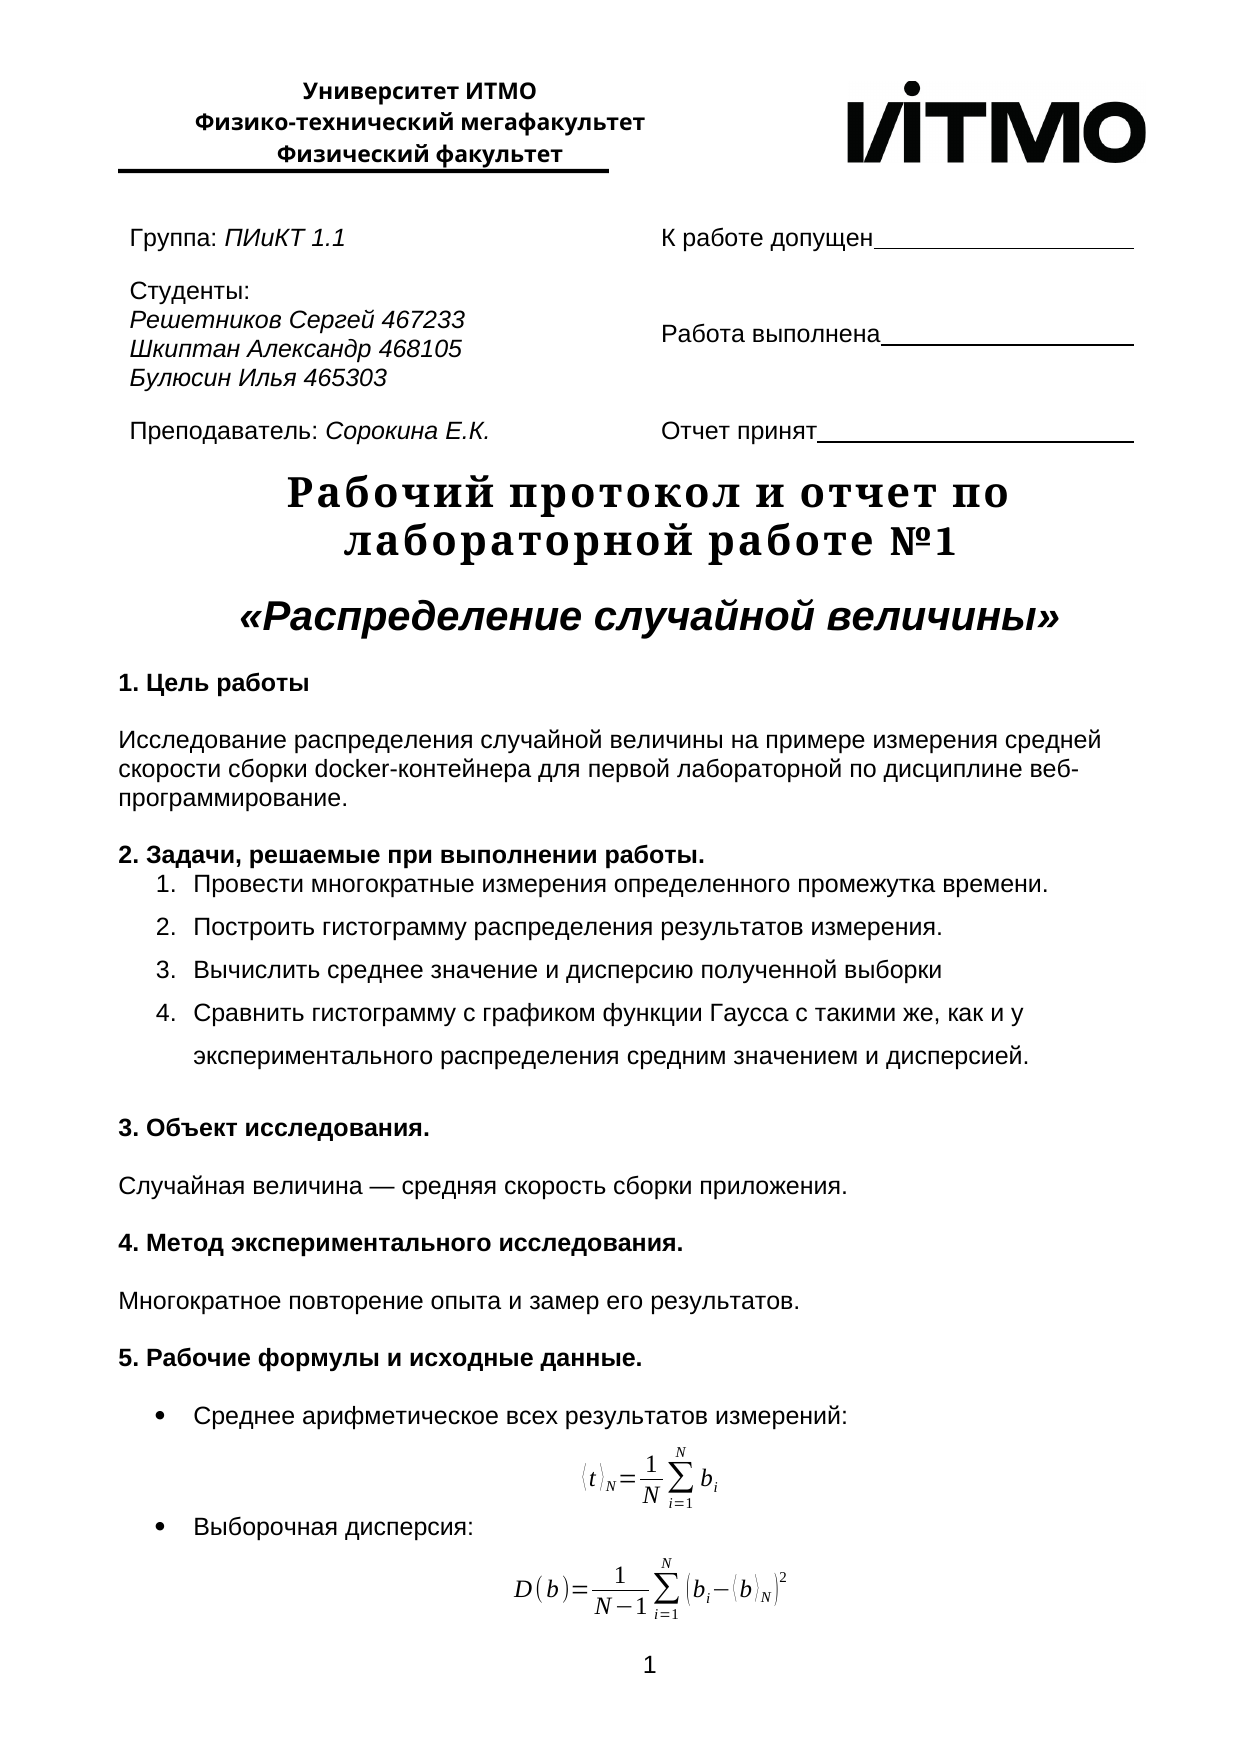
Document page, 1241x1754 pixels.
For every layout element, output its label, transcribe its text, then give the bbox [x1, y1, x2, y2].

text 4. Метод экспериментального исследования. [118, 1228, 1181, 1257]
text Исследование распределения случайной величины на примере измерения средней скорости сборки docker-контейнера для первой лабораторной по дисциплине веб-программирование. [118, 725, 1181, 811]
text «Распределение случайной величины» [118, 591, 1181, 639]
text 1. Цель работы [118, 668, 1181, 696]
text 3. Объект исследования. [118, 1113, 1181, 1142]
text 2. Задачи, решаемые при выполнении работы. [118, 840, 1181, 869]
list Построить гистограмму распределения результатов измерения. [156, 912, 1181, 941]
list Среднее арифметическое всех результатов измерений: [156, 1401, 1181, 1429]
list Выборочная дисперсия: [156, 1512, 1181, 1541]
text Случайная величина — средняя скорость сборки приложения. [118, 1171, 1181, 1199]
text Многократное повторение опыта и замер его результатов. [118, 1286, 1181, 1314]
table_cell Отчет принят [650, 391, 1181, 445]
table_header К работе допущен [650, 198, 1181, 251]
list Сравнить гистограмму с графиком функции Гаусса с такими же, как и у экспериментального распределения средним значением и дисперсией. [156, 998, 1181, 1070]
table_cell Студенты: Решетников Сергей 467233 Шкиптан Александр 468105 Булюсин Илья 465303 [118, 251, 649, 391]
text Рабочий протокол и отчет по лабораторной работе №1 [118, 470, 1181, 566]
list Провести многократные измерения определенного промежутка времени. [156, 869, 1181, 898]
table_header Группа: ПИиКТ 1.1 [118, 198, 649, 251]
table_cell Работа выполнена [650, 251, 1181, 391]
table_cell Преподаватель: Сорокина Е.К. [118, 391, 649, 445]
picture [847, 81, 1146, 163]
text 5. Рабочие формулы и исходные данные. [118, 1343, 1181, 1372]
list Вычислить среднее значение и дисперсию полученной выборки [156, 955, 1181, 984]
